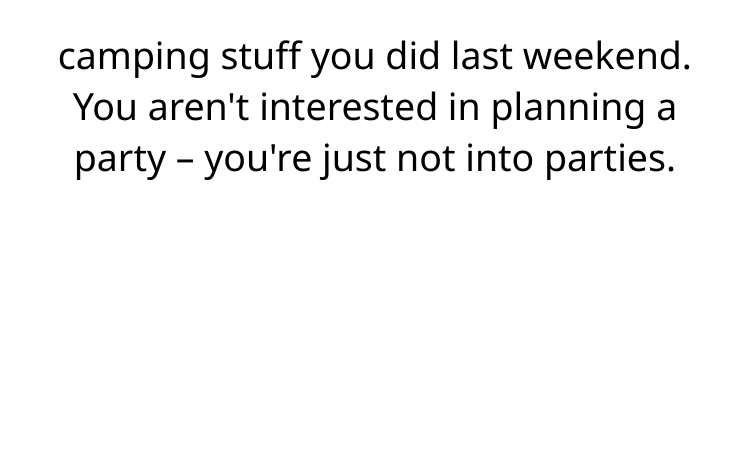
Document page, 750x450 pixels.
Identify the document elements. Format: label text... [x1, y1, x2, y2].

text camping stuff you did last weekend. You aren't interested in planning a party – you're just not into parties. [29, 29, 721, 183]
